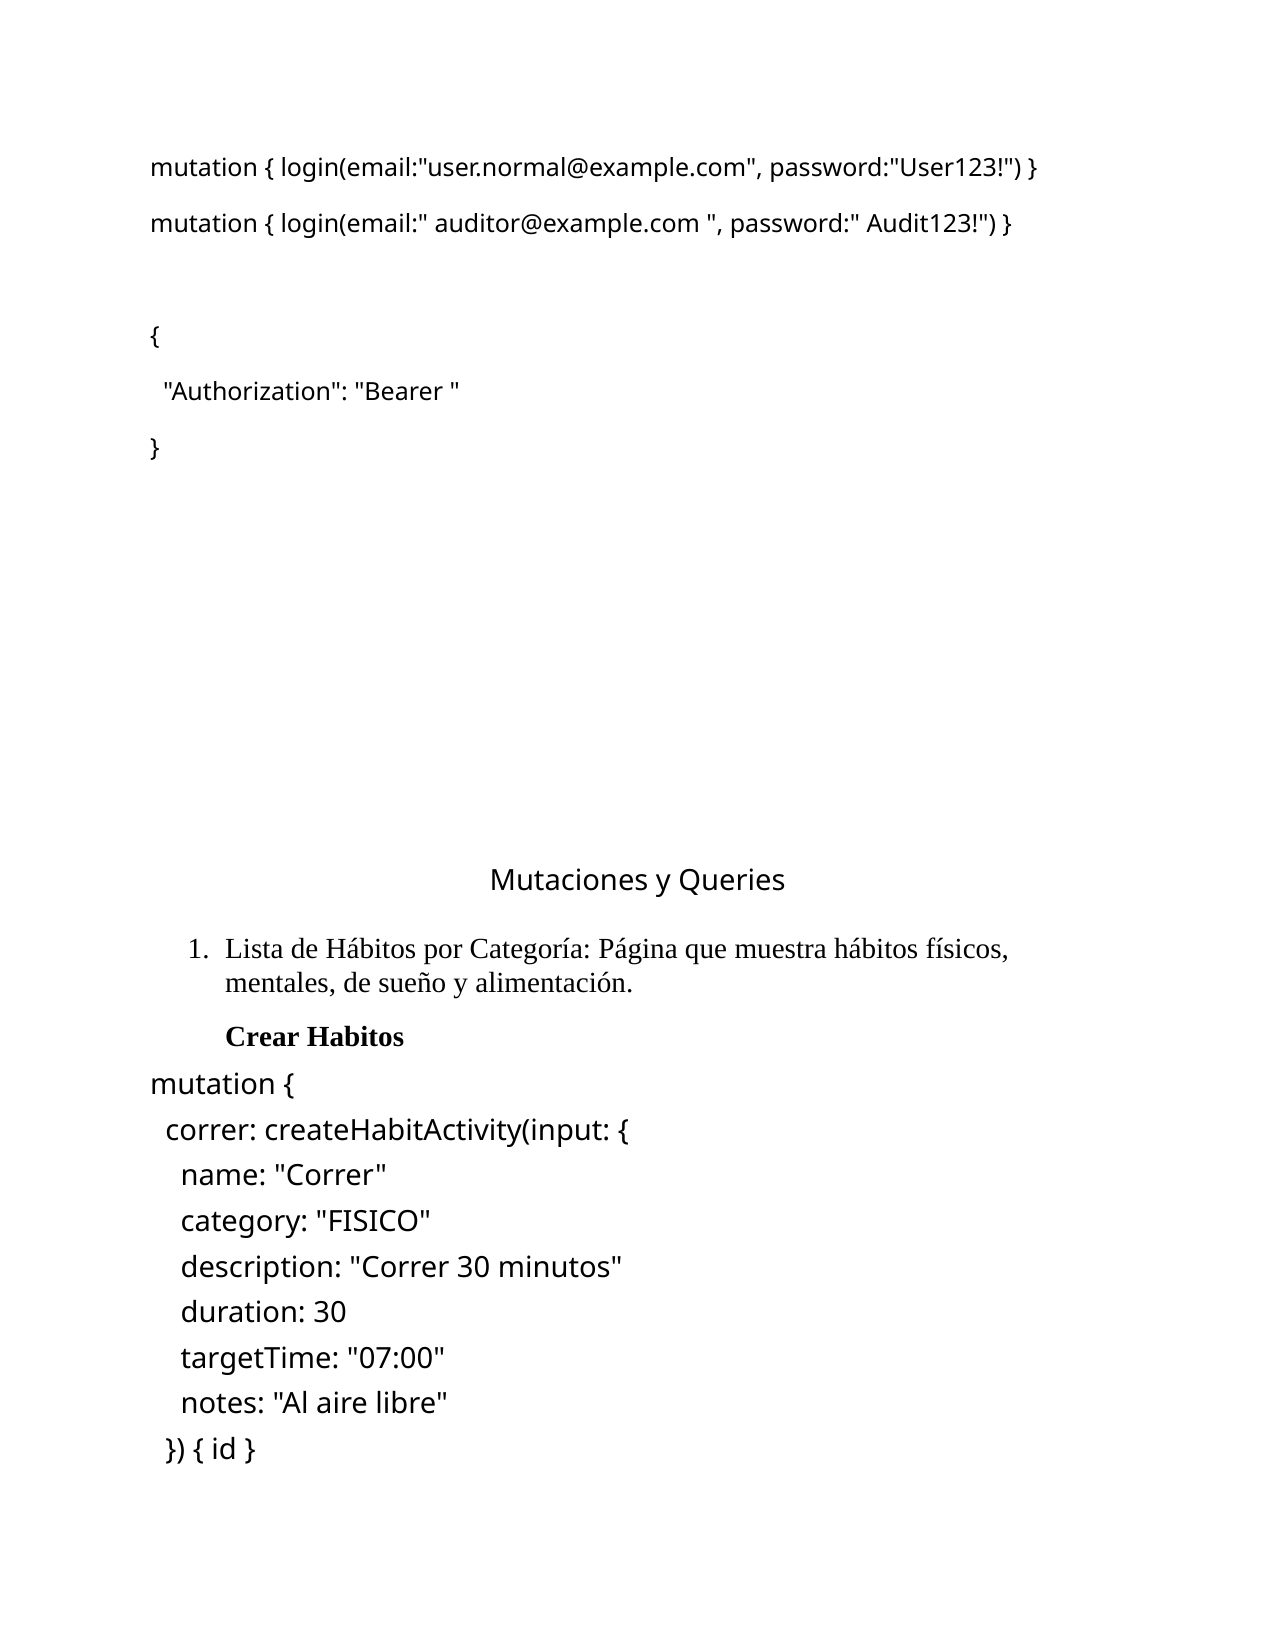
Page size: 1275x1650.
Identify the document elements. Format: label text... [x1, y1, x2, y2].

text targetTime: "07:00" [150, 1337, 1125, 1377]
text { [150, 317, 1125, 352]
text name: "Correr" [150, 1154, 1125, 1194]
text } [150, 429, 1125, 463]
list Lista de Hábitos por Categoría: Página que muestra hábitos físicos, mentales, de sueño y alimentación. [187, 931, 1125, 998]
text correr: createHabitActivity(input: { [150, 1109, 1125, 1149]
text mutation { login(email:" auditor@example.com ", password:" Audit123!") } [150, 206, 1125, 240]
text Mutaciones y Queries [150, 859, 1125, 898]
text category: "FISICO" [150, 1200, 1125, 1240]
text mutation { [150, 1063, 1125, 1103]
text Crear Habitos [225, 1019, 1125, 1053]
text }) { id } [150, 1428, 1125, 1468]
text notes: "Al aire libre" [150, 1383, 1125, 1422]
text duration: 30 [150, 1291, 1125, 1331]
text mutation { login(email:"user.normal@example.com", password:"User123!") } [150, 150, 1125, 184]
text description: "Correr 30 minutos" [150, 1246, 1125, 1286]
text "Authorization": "Bearer " [150, 373, 1125, 407]
